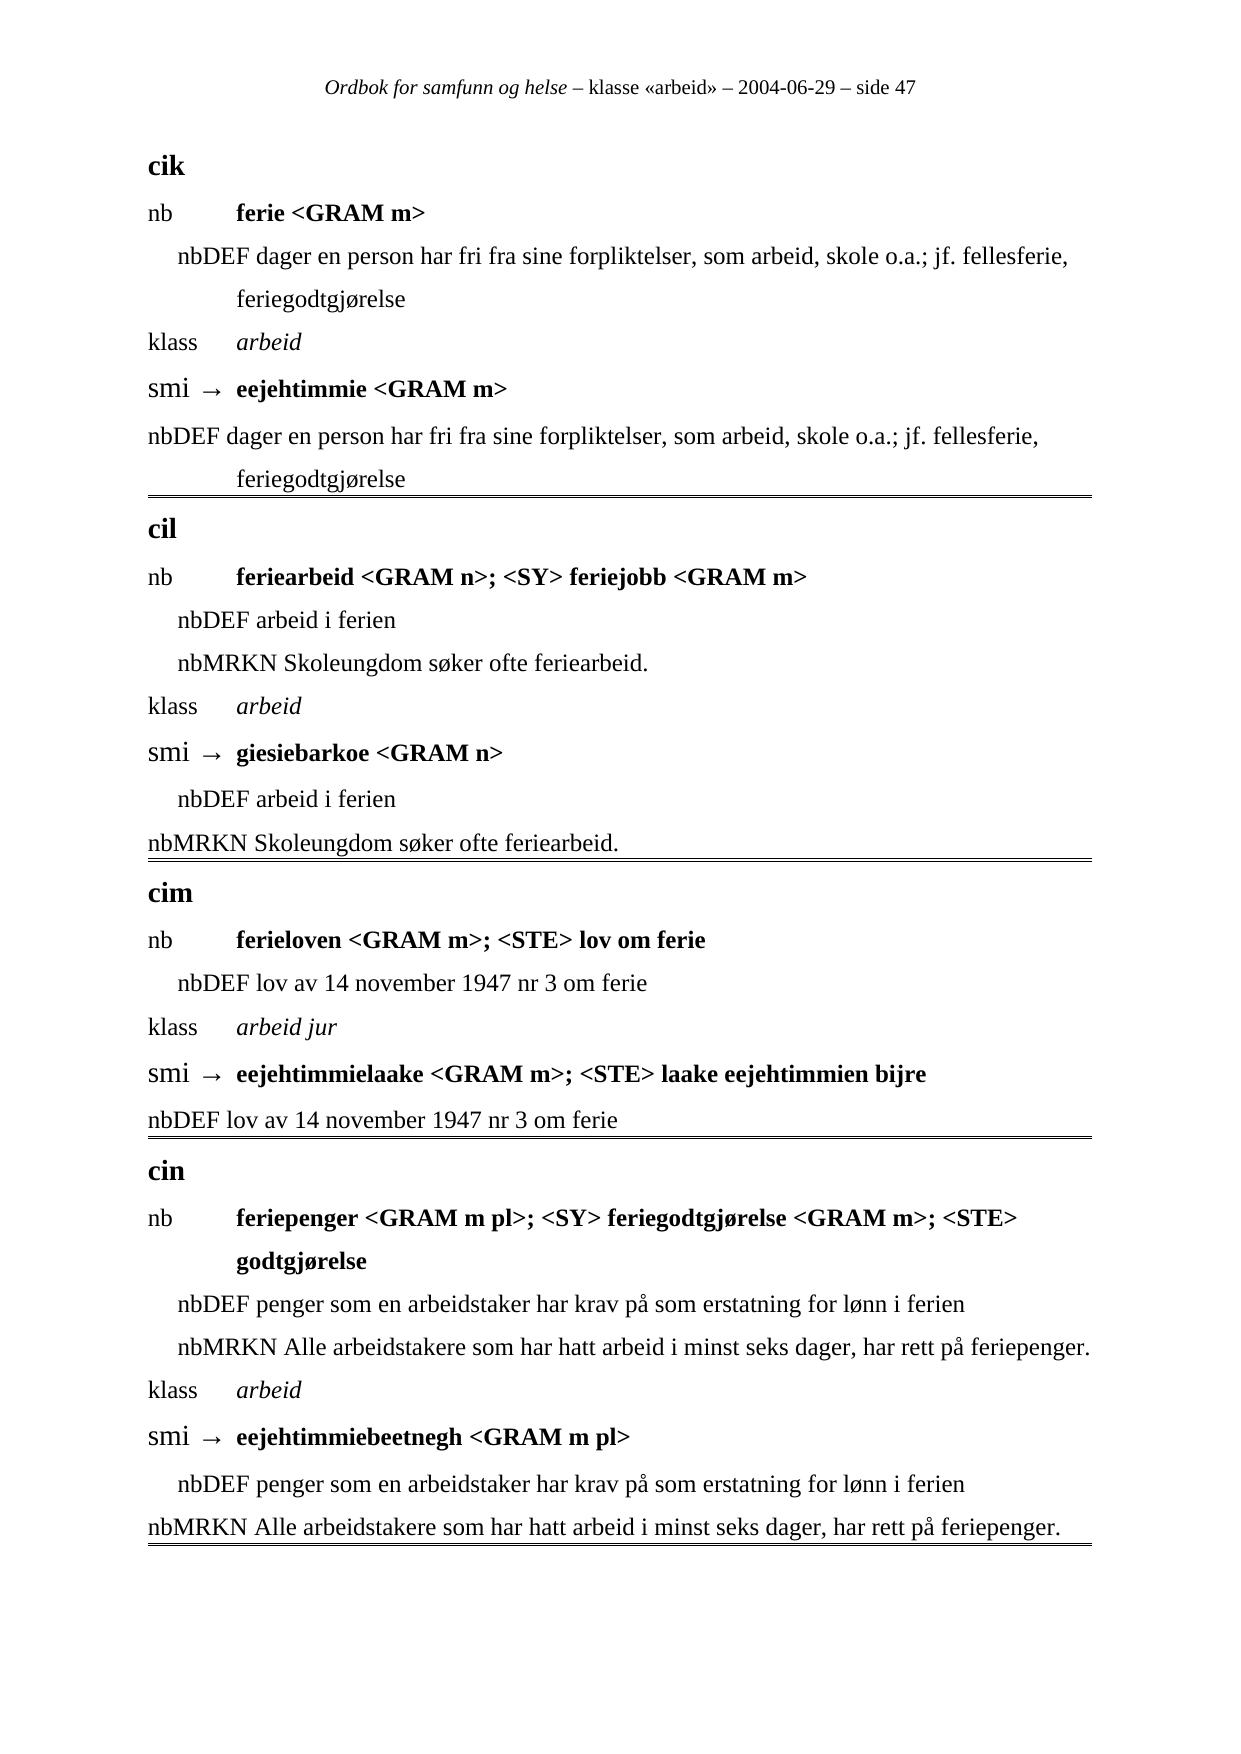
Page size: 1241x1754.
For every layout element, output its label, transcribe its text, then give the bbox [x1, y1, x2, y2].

text nbDEF arbeid i ferien [177, 784, 1092, 813]
text nbMRKN Skoleungdom søker ofte feriearbeid. [177, 648, 1092, 677]
text nb ferieloven <GRAM m>; <STE> lov om ferie [148, 925, 1092, 954]
text nbMRKN Skoleungdom søker ofte feriearbeid. [148, 828, 1092, 858]
text smi → eejehtimmie <GRAM m> [148, 370, 1092, 404]
text nbDEF penger som en arbeidstaker har krav på som erstatning for lønn i ferien [177, 1289, 1092, 1318]
text nbDEF lov av 14 november 1947 nr 3 om ferie [148, 1105, 1092, 1136]
text nb feriearbeid <GRAM n>; <SY> feriejobb <GRAM m> [148, 562, 1092, 590]
text nbDEF arbeid i ferien [177, 605, 1092, 633]
text nbDEF dager en person har fri fra sine forpliktelser, som arbeid, skole o.a.; jf. fellesferie, feriegodtgjørelse [177, 241, 1092, 313]
text nbDEF penger som en arbeidstaker har krav på som erstatning for lønn i ferien [177, 1469, 1092, 1498]
text klass arbeid [148, 691, 1092, 720]
text smi → eejehtimmielaake <GRAM m>; <STE> laake eejehtimmien bijre [148, 1055, 1092, 1088]
text nbMRKN Alle arbeidstakere som har hatt arbeid i minst seks dager, har rett på feriepenger. [177, 1332, 1092, 1361]
text smi → giesiebarkoe <GRAM n> [148, 734, 1092, 768]
text cik [148, 148, 1092, 181]
text klass arbeid [148, 327, 1092, 356]
text smi → eejehtimmiebeetnegh <GRAM m pl> [148, 1418, 1092, 1452]
text klass arbeid [148, 1375, 1092, 1404]
text nb feriepenger <GRAM m pl>; <SY> feriegodtgjørelse <GRAM m>; <STE> godtgjørelse [148, 1203, 1092, 1275]
text cin [148, 1153, 1092, 1186]
text nbDEF dager en person har fri fra sine forpliktelser, som arbeid, skole o.a.; jf. fellesferie, feriegodtgjørelse [148, 421, 1092, 495]
text cim [148, 875, 1092, 909]
text nb ferie <GRAM m> [148, 198, 1092, 227]
text nbDEF lov av 14 november 1947 nr 3 om ferie [177, 968, 1092, 997]
text cil [148, 511, 1092, 545]
text nbMRKN Alle arbeidstakere som har hatt arbeid i minst seks dager, har rett på feriepenger. [148, 1512, 1092, 1543]
text klass arbeid jur [148, 1012, 1092, 1040]
